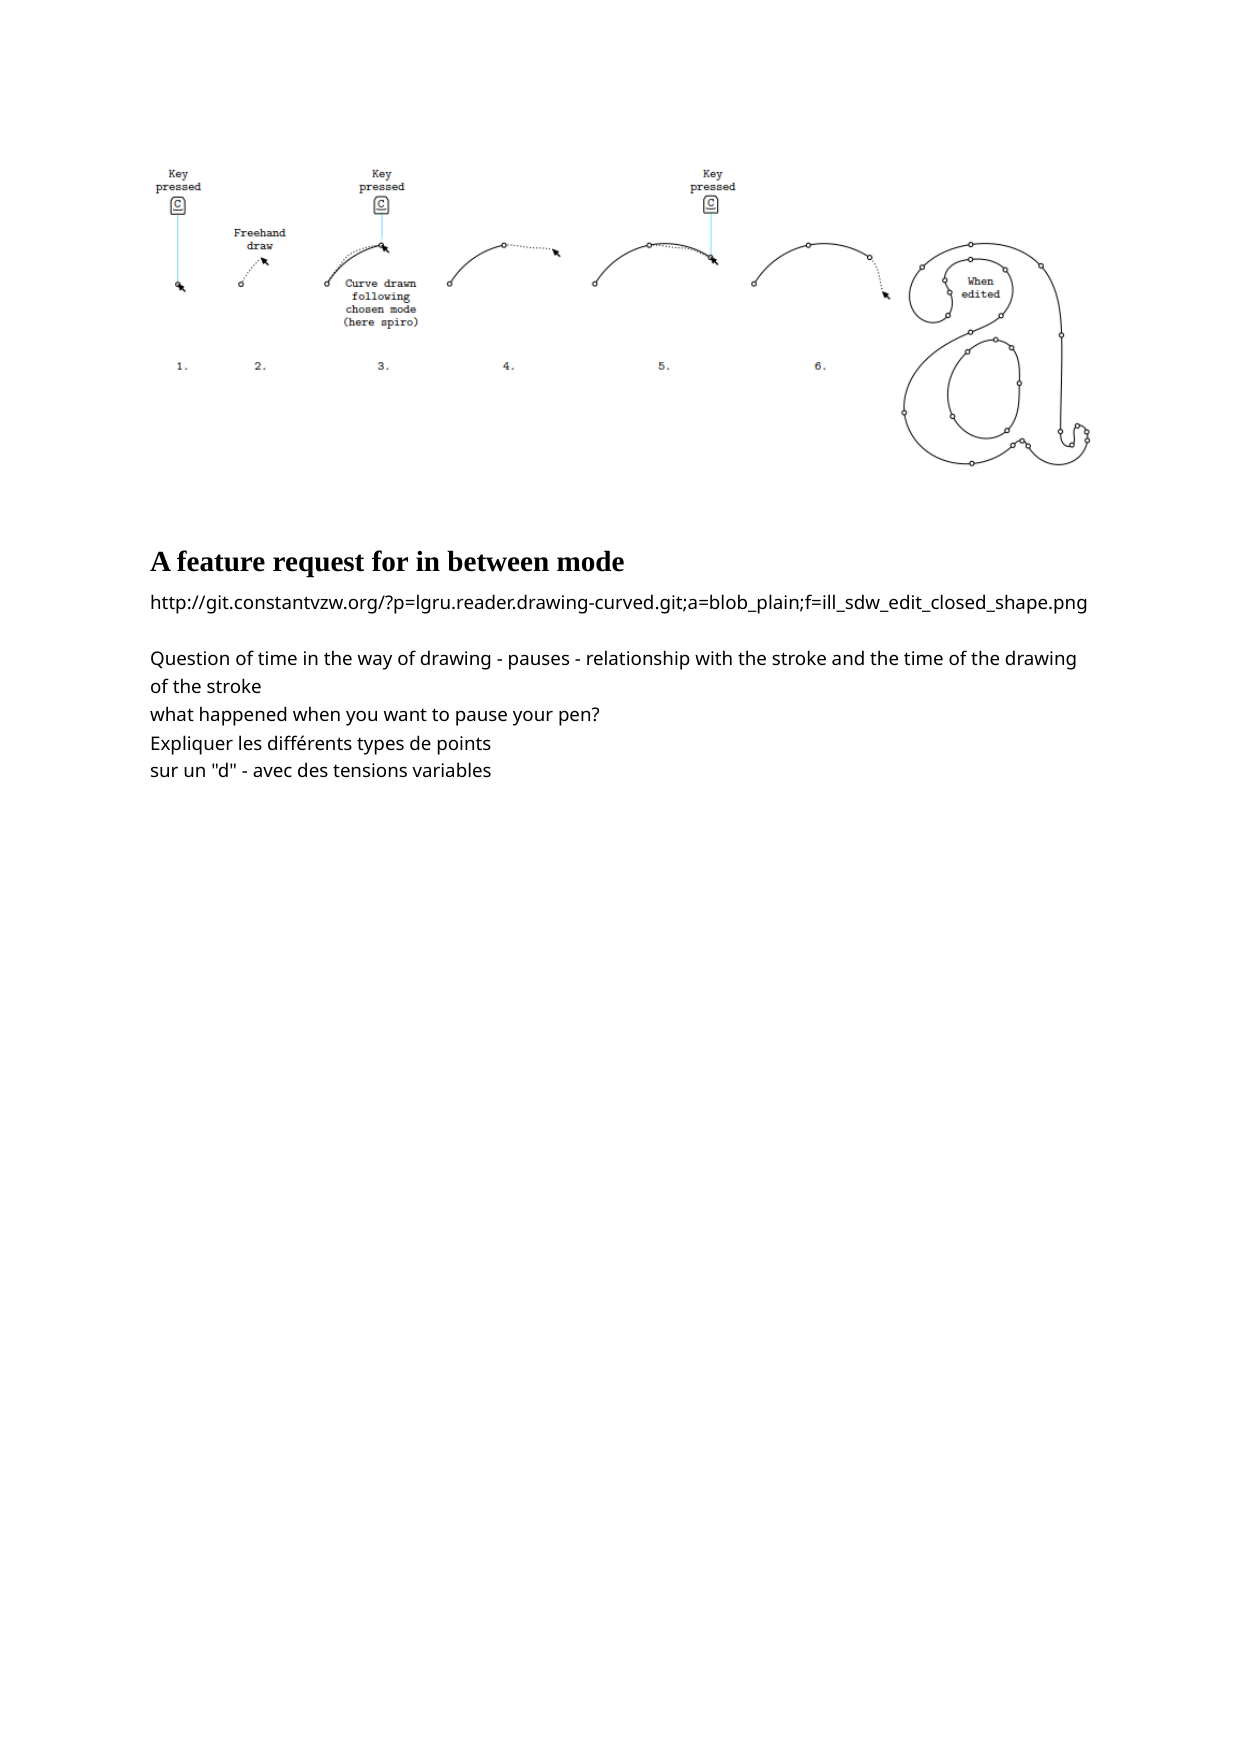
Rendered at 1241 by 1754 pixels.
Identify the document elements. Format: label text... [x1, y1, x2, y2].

picture [143, 158, 1107, 489]
text http://git.constantvzw.org/?p=lgru.reader.drawing-curved.git;a=blob_plain;f=ill_sdw_edit_closed_shape.png [150, 590, 1091, 615]
text Question of time in the way of drawing - pauses - relationship with the stroke and the time of the drawing of the stroke [150, 646, 1091, 699]
subtitle A feature request for in between mode [150, 544, 1091, 577]
text sur un "d" - avec des tensions variables [150, 758, 1091, 783]
text Expliquer les différents types de points [150, 730, 1091, 755]
text what happened when you want to pause your pen? [150, 702, 1091, 727]
